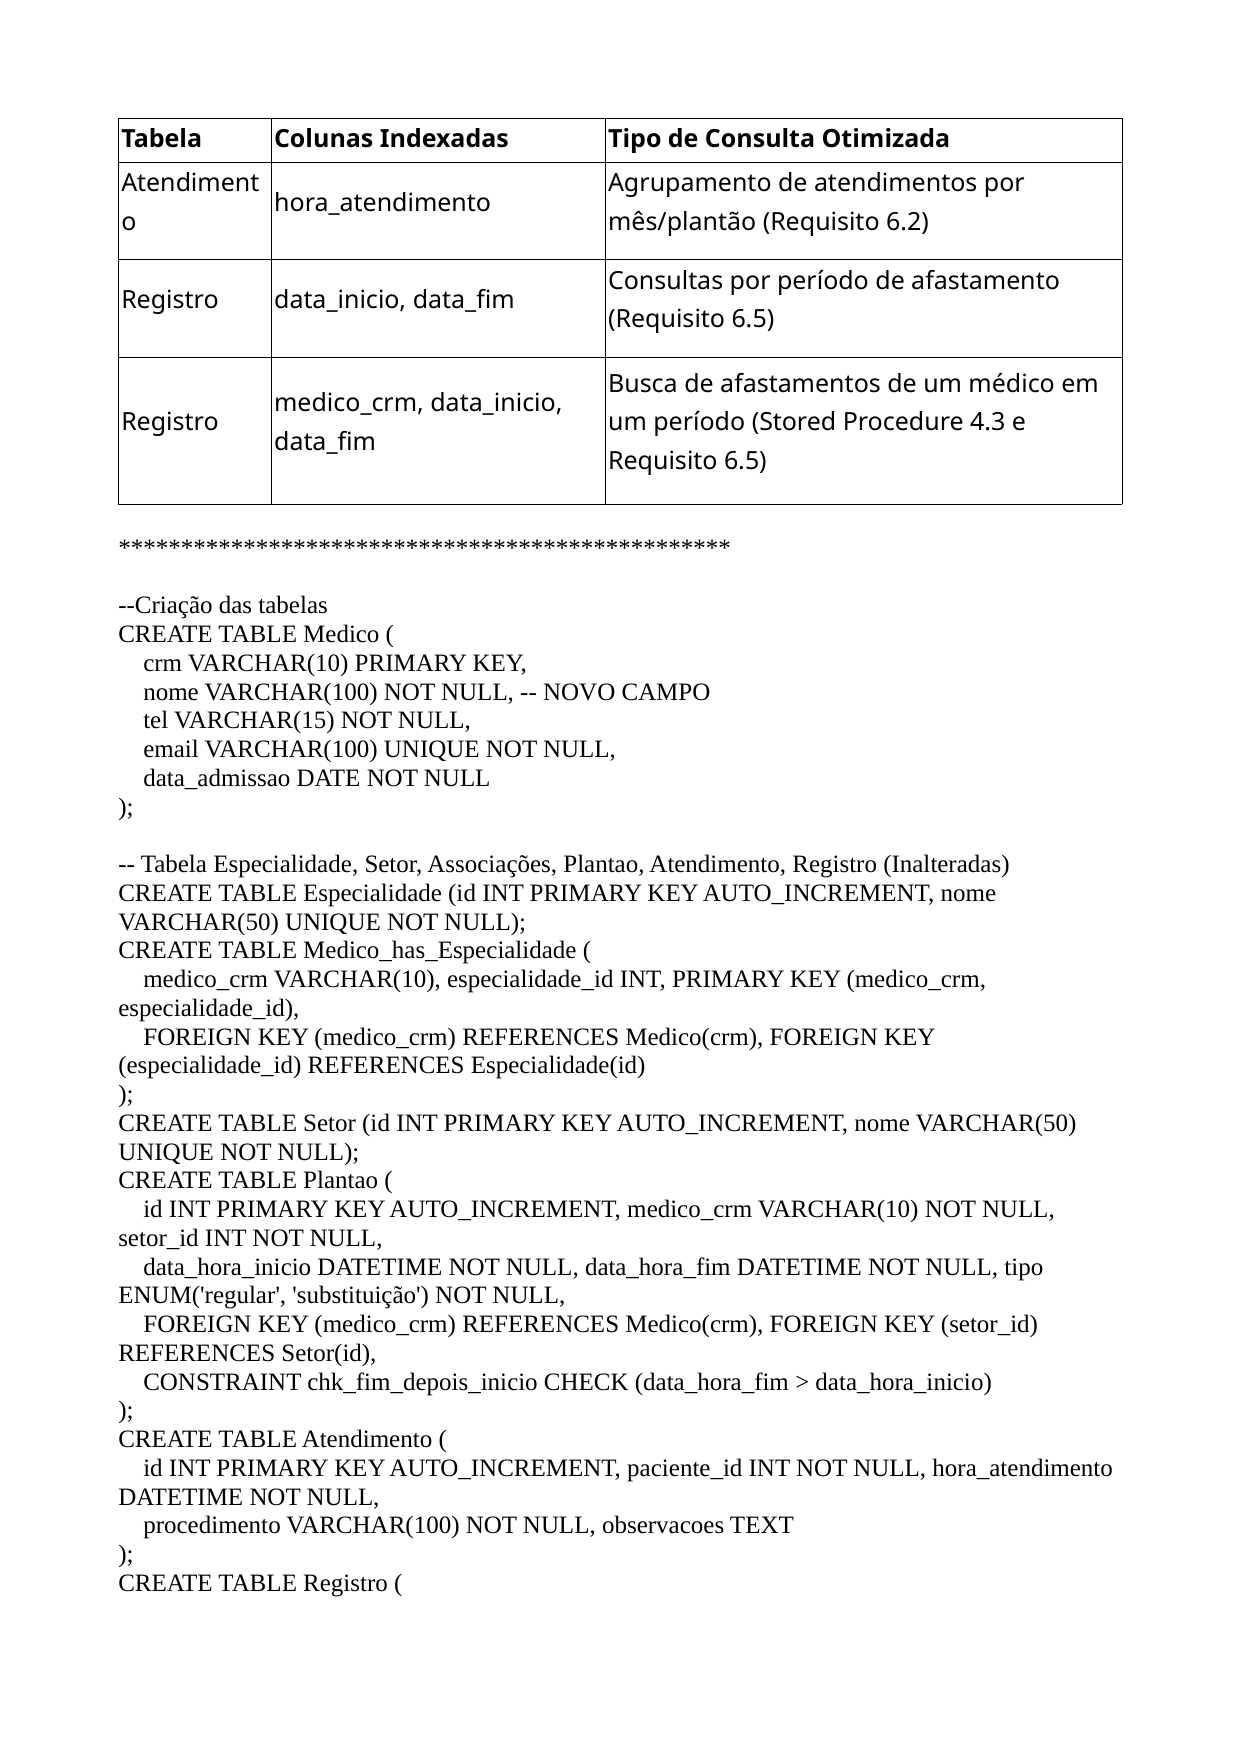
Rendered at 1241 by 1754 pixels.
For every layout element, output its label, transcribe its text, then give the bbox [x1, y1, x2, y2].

table_cell medico_crm, data_inicio, data_fim [272, 358, 605, 504]
text --Criação das tabelas [118, 590, 1122, 619]
text email VARCHAR(100) UNIQUE NOT NULL, [118, 734, 1122, 763]
table_cell Registro [119, 358, 271, 504]
table_cell Agrupamento de atendimentos por mês/plantão (Requisito 6.2) [606, 163, 1122, 259]
text tel VARCHAR(15) NOT NULL, [118, 705, 1122, 734]
table_header Tabela [119, 119, 271, 162]
table_cell Registro [119, 260, 271, 357]
text CREATE TABLE Registro ( [118, 1568, 1122, 1597]
text CREATE TABLE Setor (id INT PRIMARY KEY AUTO_INCREMENT, nome VARCHAR(50) UNIQUE NOT NULL); [118, 1108, 1122, 1165]
text FOREIGN KEY (medico_crm) REFERENCES Medico(crm), FOREIGN KEY (setor_id) REFERENCES Setor(id), [118, 1309, 1122, 1367]
text ); [118, 1539, 1122, 1568]
table_header Colunas Indexadas [272, 119, 605, 162]
text procedimento VARCHAR(100) NOT NULL, observacoes TEXT [118, 1510, 1122, 1539]
table_cell data_inicio, data_fim [272, 260, 605, 357]
table_cell Consultas por período de afastamento (Requisito 6.5) [606, 260, 1122, 357]
text CONSTRAINT chk_fim_depois_inicio CHECK (data_hora_fim > data_hora_inicio) [118, 1367, 1122, 1395]
text nome VARCHAR(100) NOT NULL, -- NOVO CAMPO [118, 677, 1122, 705]
text medico_crm VARCHAR(10), especialidade_id INT, PRIMARY KEY (medico_crm, especialidade_id), [118, 964, 1122, 1022]
text crm VARCHAR(10) PRIMARY KEY, [118, 648, 1122, 677]
text CREATE TABLE Atendimento ( [118, 1424, 1122, 1453]
table_cell Atendimento [119, 163, 271, 259]
text FOREIGN KEY (medico_crm) REFERENCES Medico(crm), FOREIGN KEY (especialidade_id) REFERENCES Especialidade(id) [118, 1022, 1122, 1079]
text CREATE TABLE Especialidade (id INT PRIMARY KEY AUTO_INCREMENT, nome VARCHAR(50) UNIQUE NOT NULL); [118, 878, 1122, 935]
table_header Tipo de Consulta Otimizada [606, 119, 1122, 162]
text CREATE TABLE Medico_has_Especialidade ( [118, 935, 1122, 964]
text -- Tabela Especialidade, Setor, Associações, Plantao, Atendimento, Registro (Inalteradas) [118, 849, 1122, 878]
text id INT PRIMARY KEY AUTO_INCREMENT, paciente_id INT NOT NULL, hora_atendimento DATETIME NOT NULL, [118, 1453, 1122, 1510]
text ************************************************* [118, 533, 1122, 562]
text id INT PRIMARY KEY AUTO_INCREMENT, medico_crm VARCHAR(10) NOT NULL, setor_id INT NOT NULL, [118, 1194, 1122, 1252]
text data_admissao DATE NOT NULL [118, 763, 1122, 792]
text ); [118, 792, 1122, 820]
text CREATE TABLE Plantao ( [118, 1165, 1122, 1194]
text ); [118, 1395, 1122, 1424]
table_cell hora_atendimento [272, 163, 605, 259]
text ); [118, 1079, 1122, 1108]
text CREATE TABLE Medico ( [118, 619, 1122, 648]
table_cell Busca de afastamentos de um médico em um período (Stored Procedure 4.3 e Requisito 6.5) [606, 358, 1122, 504]
text data_hora_inicio DATETIME NOT NULL, data_hora_fim DATETIME NOT NULL, tipo ENUM('regular', 'substituição') NOT NULL, [118, 1252, 1122, 1309]
